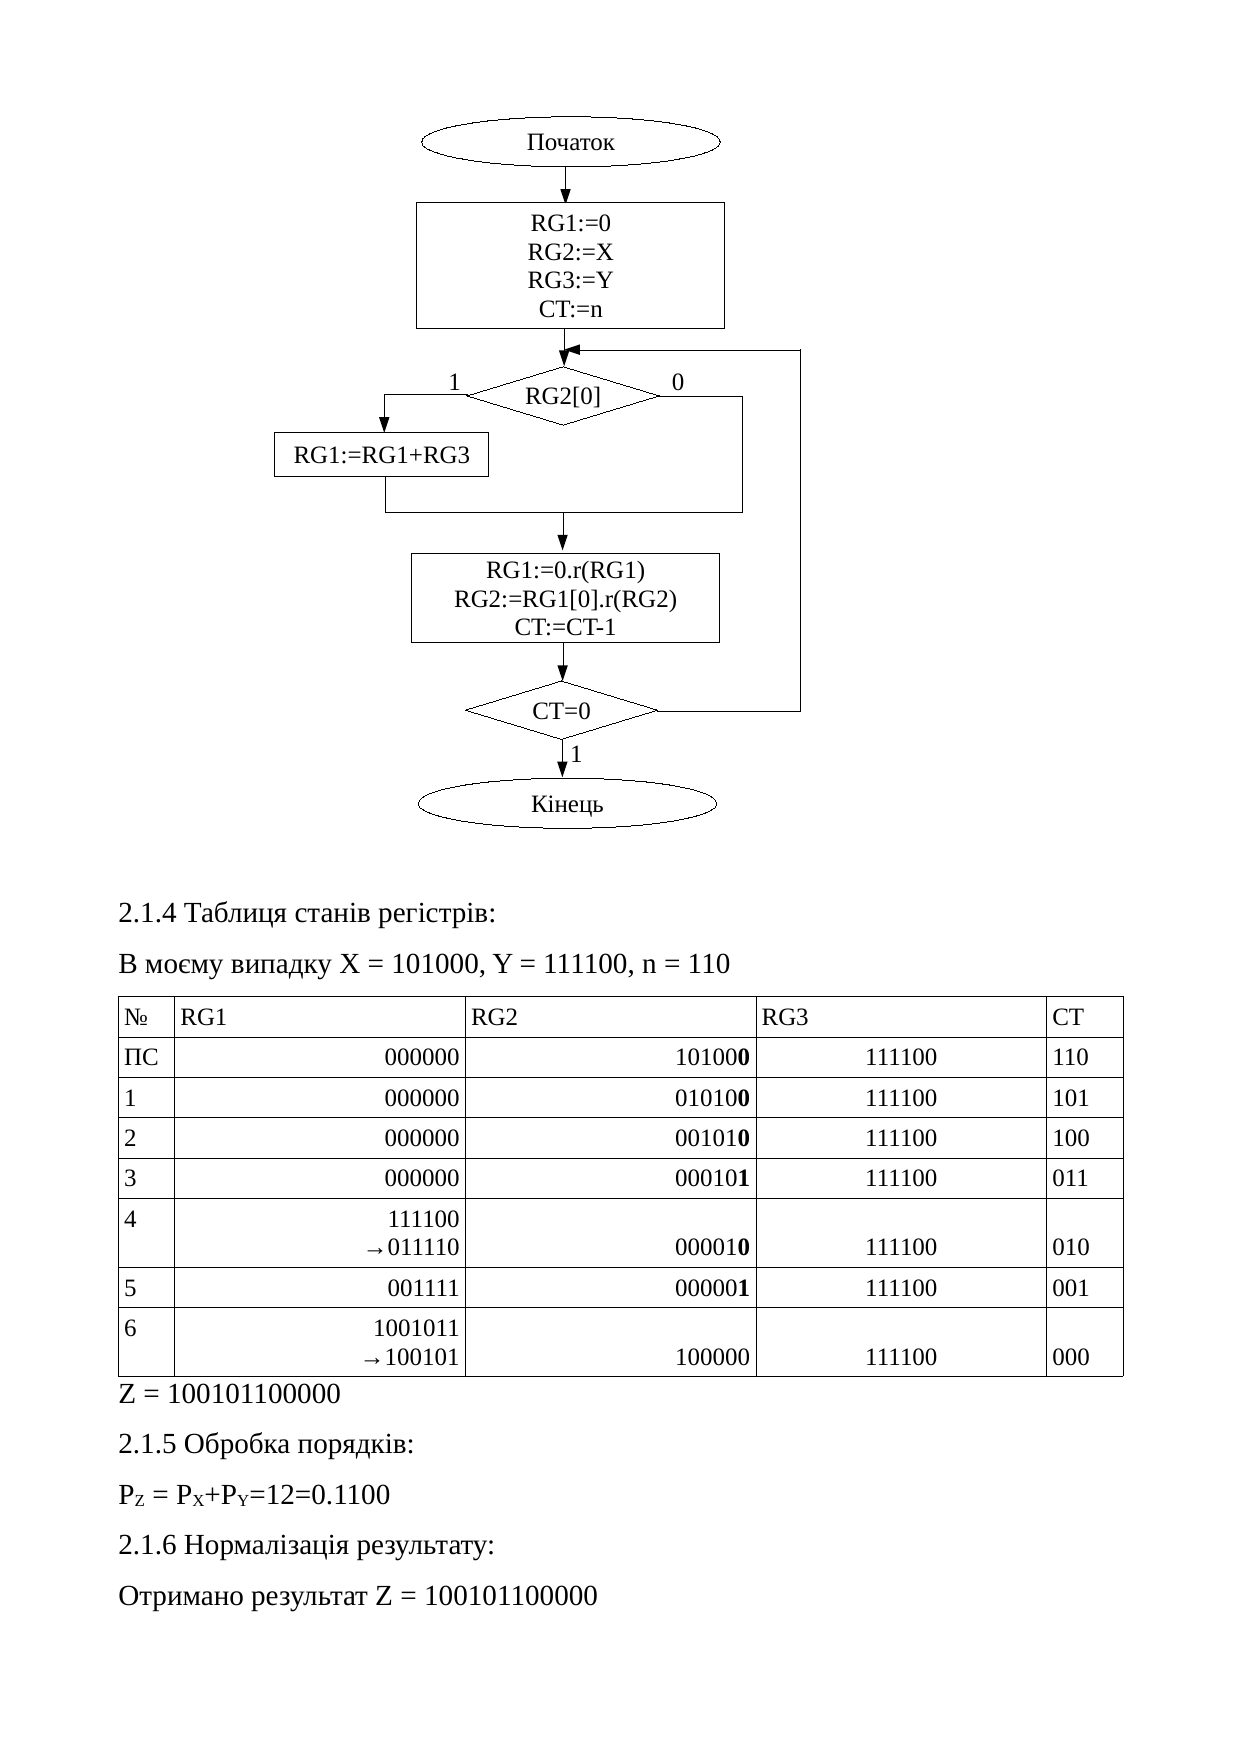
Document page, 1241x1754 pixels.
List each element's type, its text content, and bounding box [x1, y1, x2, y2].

table_cell 101 [1047, 1078, 1123, 1117]
table_cell 111100 →011110 [175, 1199, 465, 1267]
table_cell 100000 [466, 1308, 756, 1376]
table_cell ПС [119, 1038, 174, 1077]
table_cell 001 [1047, 1268, 1123, 1307]
table_cell 111100 [757, 1078, 1046, 1117]
table_cell 110 [1047, 1038, 1123, 1077]
table_cell 001010 [466, 1118, 756, 1157]
table_cell 000001 [466, 1268, 756, 1307]
table_header CT [1047, 997, 1123, 1037]
table_cell 5 [119, 1268, 174, 1307]
table_cell 010100 [466, 1078, 756, 1117]
table_cell 000000 [175, 1078, 465, 1117]
text Z = 100101100000 [118, 1377, 1122, 1410]
table_cell 1001011 →100101 [175, 1308, 465, 1376]
table_cell 4 [119, 1199, 174, 1267]
text PZ = PX+PY=12=0.1100 [118, 1477, 1122, 1511]
table_cell 111100 [757, 1308, 1046, 1376]
table_cell 011 [1047, 1159, 1123, 1198]
table_cell 010 [1047, 1199, 1123, 1267]
text Отримано результат Z = 100101100000 [118, 1578, 1122, 1611]
table_header RG1 [175, 997, 465, 1037]
table_cell 111100 [757, 1038, 1046, 1077]
table_header № [119, 997, 174, 1037]
table_cell 000101 [466, 1159, 756, 1198]
text В моєму випадку X = 101000, Y = 111100, n = 110 [118, 946, 1122, 979]
table_cell 111100 [757, 1199, 1046, 1267]
table_cell 111100 [757, 1268, 1046, 1307]
table_cell 001111 [175, 1268, 465, 1307]
table_cell 3 [119, 1159, 174, 1198]
table_cell 000010 [466, 1199, 756, 1267]
table_cell 000 [1047, 1308, 1123, 1376]
table_cell 100 [1047, 1118, 1123, 1157]
table_cell 111100 [757, 1118, 1046, 1157]
table_cell 000000 [175, 1159, 465, 1198]
table_cell 1 [119, 1078, 174, 1117]
text 2.1.6 Нормалізація результату: [118, 1527, 1122, 1561]
table_cell 111100 [757, 1159, 1046, 1198]
table_cell 000000 [175, 1038, 465, 1077]
table_cell 2 [119, 1118, 174, 1157]
text 2.1.5 Обробка порядків: [118, 1427, 1122, 1460]
table_cell 000000 [175, 1118, 465, 1157]
table_cell 101000 [466, 1038, 756, 1077]
text 2.1.4 Таблиця станів регістрів: [118, 896, 1122, 929]
table_cell 6 [119, 1308, 174, 1376]
table_header RG3 [757, 997, 1046, 1037]
table_header RG2 [466, 997, 756, 1037]
